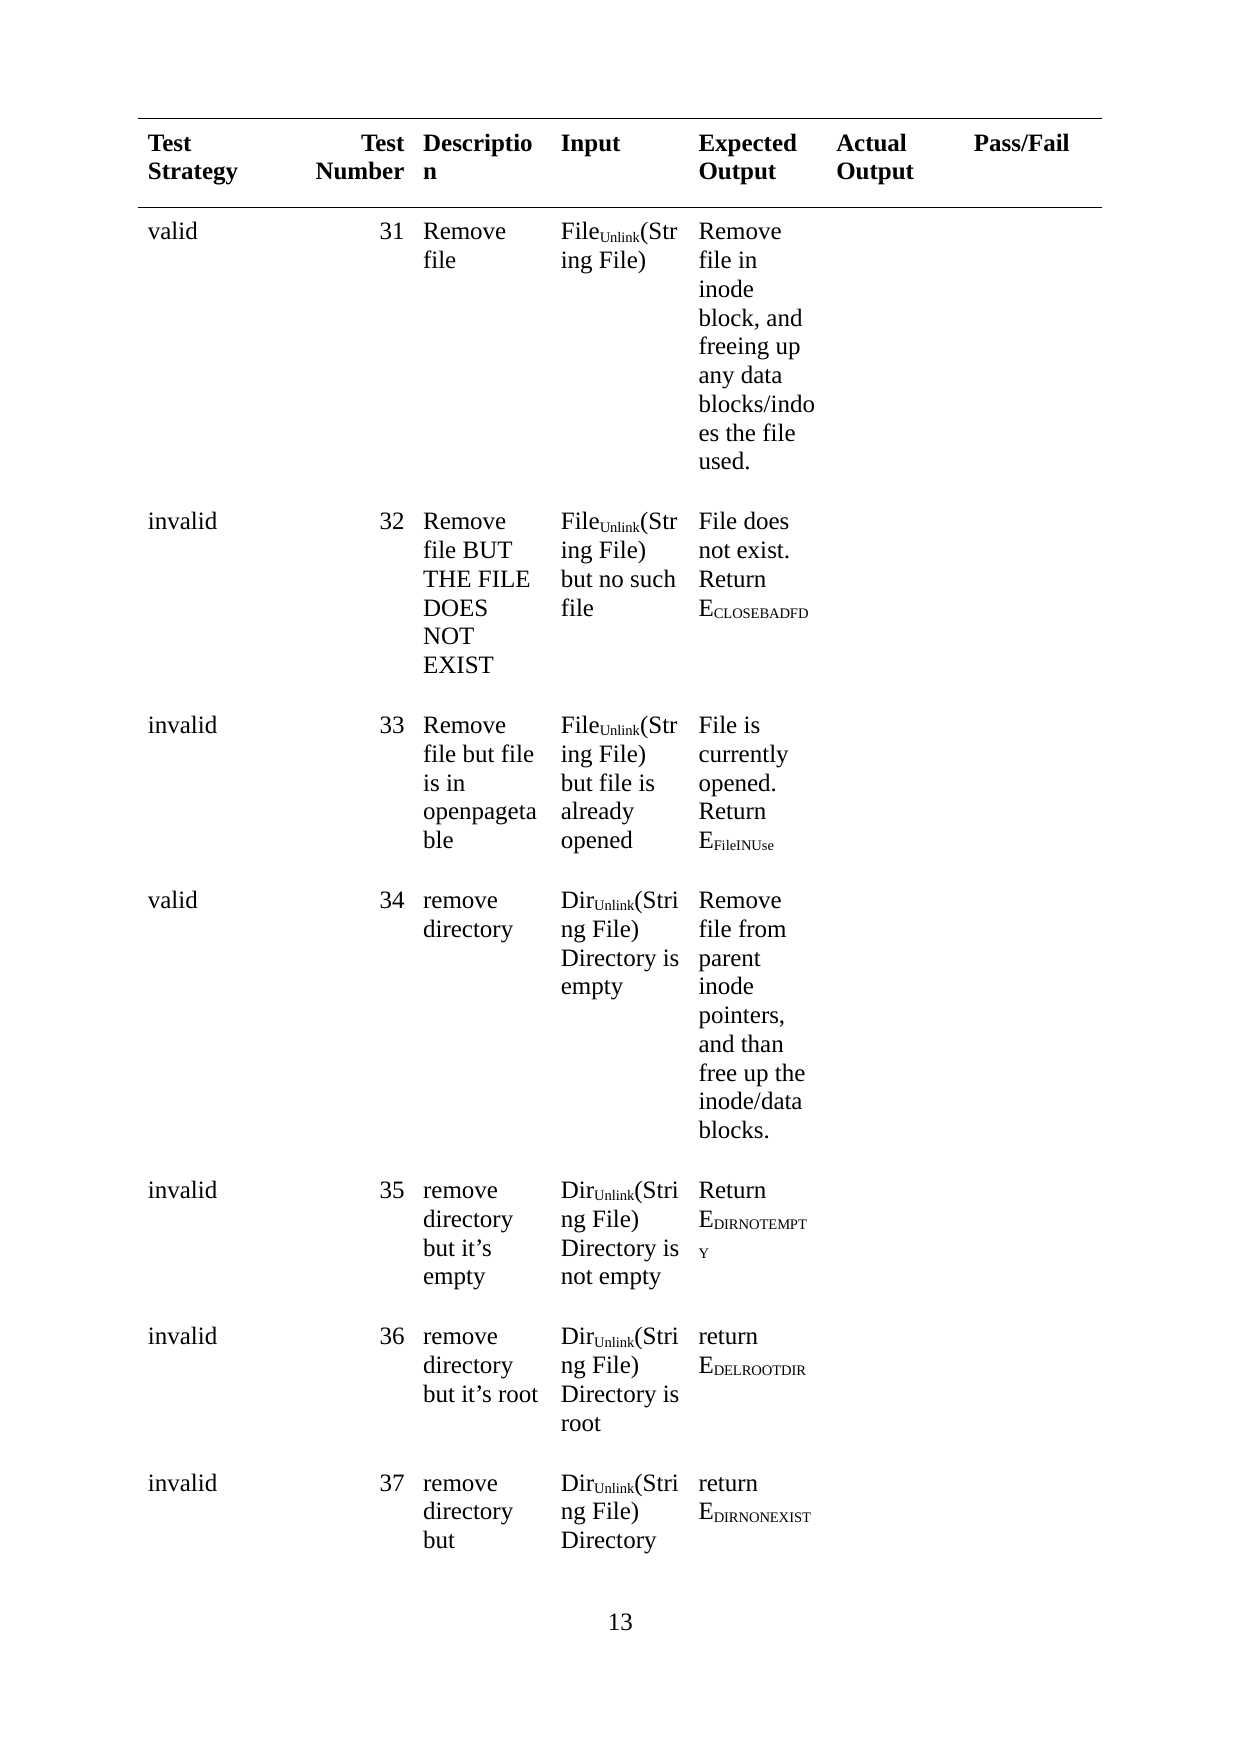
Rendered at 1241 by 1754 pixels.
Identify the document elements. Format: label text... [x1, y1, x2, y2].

table_cell 35 [276, 1166, 413, 1312]
table_cell [964, 208, 1102, 497]
table_cell invalid [138, 1458, 276, 1563]
table_cell [964, 1166, 1102, 1312]
table_cell 32 [276, 497, 413, 701]
table_cell invalid [138, 1166, 276, 1312]
table_cell invalid [138, 701, 276, 876]
table_header Description [414, 119, 551, 207]
table_cell DirUnlink(String File) Directory is not empty [551, 1166, 689, 1312]
table_cell invalid [138, 497, 276, 701]
table_cell FileUnlink(String File) but no such file [551, 497, 689, 701]
table_header Expected Output [689, 119, 827, 207]
table_cell invalid [138, 1312, 276, 1458]
table_cell [827, 1312, 964, 1458]
table_cell Return EDIRNOTEMPTY [689, 1166, 827, 1312]
table_cell [964, 701, 1102, 876]
table_cell [827, 701, 964, 876]
table_cell [827, 1166, 964, 1312]
table_cell File is currently opened. Return EFileINUse [689, 701, 827, 876]
table_cell DirUnlink(String File) Directory is empty [551, 876, 689, 1166]
table_cell 34 [276, 876, 413, 1166]
table_cell return EDIRNONEXIST [689, 1458, 827, 1563]
table_cell Remove file [414, 208, 551, 497]
table_cell Remove file from parent inode pointers, and than free up the inode/data blocks. [689, 876, 827, 1166]
table_header Actual Output [827, 119, 964, 207]
table_cell [827, 1458, 964, 1563]
table_cell Remove file but file is in openpagetable [414, 701, 551, 876]
table_cell FileUnlink(String File) [551, 208, 689, 497]
table_cell valid [138, 876, 276, 1166]
table_header Pass/Fail [964, 119, 1102, 207]
table_cell [964, 1458, 1102, 1563]
table_header Test Strategy [138, 119, 276, 207]
table_cell 33 [276, 701, 413, 876]
table_cell [964, 497, 1102, 701]
table_cell Remove file BUT THE FILE DOES NOT EXIST [414, 497, 551, 701]
table_cell remove directory but it’s root [414, 1312, 551, 1458]
table_cell File does not exist. Return ECLOSEBADFD [689, 497, 827, 701]
table_cell remove directory but [414, 1458, 551, 1563]
table_header Input [551, 119, 689, 207]
table_cell FileUnlink(String File) but file is already opened [551, 701, 689, 876]
table_cell [827, 876, 964, 1166]
table_cell valid [138, 208, 276, 497]
table_cell [964, 1312, 1102, 1458]
table_cell remove directory but it’s empty [414, 1166, 551, 1312]
table_cell remove directory [414, 876, 551, 1166]
table_cell 37 [276, 1458, 413, 1563]
table_cell 31 [276, 208, 413, 497]
table_cell [827, 208, 964, 497]
table_cell DirUnlink(String File) Directory [551, 1458, 689, 1563]
table_header Test Number [276, 119, 413, 207]
table_cell [827, 497, 964, 701]
table_cell DirUnlink(String File) Directory is root [551, 1312, 689, 1458]
table_cell return EDELROOTDIR [689, 1312, 827, 1458]
table_cell 36 [276, 1312, 413, 1458]
table_cell [964, 876, 1102, 1166]
table_cell Remove file in inode block, and freeing up any data blocks/indoes the file used. [689, 208, 827, 497]
